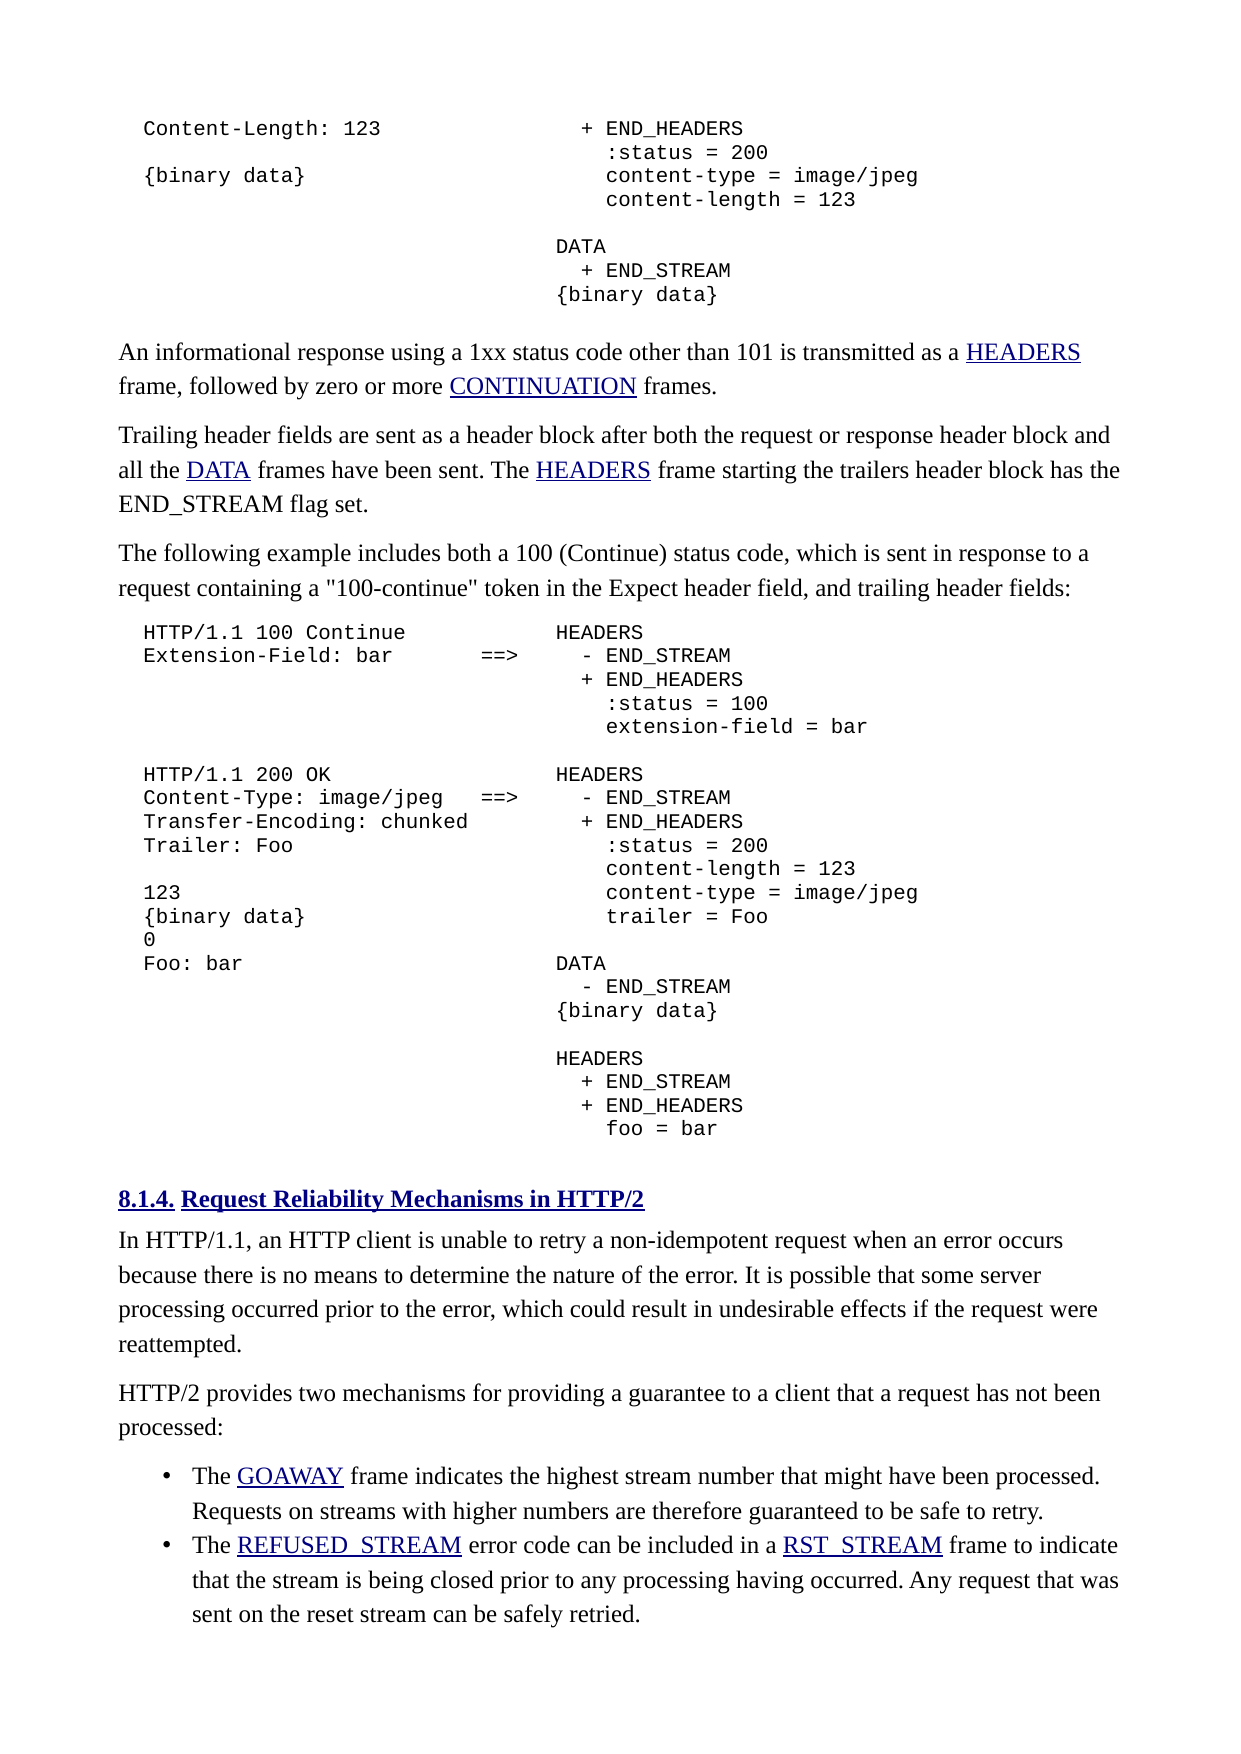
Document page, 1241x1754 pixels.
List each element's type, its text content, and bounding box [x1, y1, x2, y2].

text Trailer: Foo :status = 200 [118, 835, 1122, 858]
text HTTP/2 provides two mechanisms for providing a guarantee to a client that a request has not been processed: [118, 1378, 1122, 1441]
text 123 content-type = image/jpeg [118, 882, 1122, 906]
text content-length = 123 [118, 189, 1122, 213]
text {binary data} content-type = image/jpeg [118, 165, 1122, 189]
text HTTP/1.1 200 OK HEADERS [118, 764, 1122, 787]
text In HTTP/1.1, an HTTP client is unable to retry a non-idempotent request when an error occurs because there is no means to determine the nature of the error. It is possible that some server processing occurred prior to the error, which could result in undesirable effects if the request were reattempted. [118, 1225, 1122, 1357]
text Content-Length: 123 + END_HEADERS [118, 118, 1122, 142]
text + END_STREAM [118, 1071, 1122, 1095]
text Transfer-Encoding: chunked + END_HEADERS [118, 811, 1122, 835]
text Content-Type: image/jpeg ==> - END_STREAM [118, 787, 1122, 811]
text :status = 100 [118, 693, 1122, 716]
text Extension-Field: bar ==> - END_STREAM [118, 646, 1122, 669]
text extension-field = bar [118, 716, 1122, 740]
text HTTP/1.1 100 Continue HEADERS [118, 622, 1122, 646]
text {binary data} [118, 1000, 1122, 1024]
text + END_STREAM [118, 260, 1122, 284]
text HEADERS [118, 1047, 1122, 1071]
text - END_STREAM [118, 977, 1122, 1000]
text 0 [118, 929, 1122, 953]
list The REFUSED_STREAM error code can be included in a RST_STREAM frame to indicate that the stream is being closed prior to any processing having occurred. Any request that was sent on the reset stream can be safely retried. [162, 1530, 1122, 1628]
text DATA [118, 236, 1122, 260]
text The following example includes both a 100 (Continue) status code, which is sent in response to a request containing a "100-continue" token in the Expect header field, and trailing header fields: [118, 538, 1122, 602]
text An informational response using a 1xx status code other than 101 is transmitted as a HEADERS frame, followed by zero or more CONTINUATION frames. [118, 337, 1122, 400]
text foo = bar [118, 1118, 1122, 1142]
text :status = 200 [118, 142, 1122, 165]
text Trailing header fields are sent as a header block after both the request or response header block and all the DATA frames have been sent. The HEADERS frame starting the trailers header block has the END_STREAM flag set. [118, 420, 1122, 518]
text Foo: bar DATA [118, 953, 1122, 977]
text + END_HEADERS [118, 669, 1122, 693]
list The GOAWAY frame indicates the highest stream number that might have been processed. Requests on streams with higher numbers are therefore guaranteed to be safe to retry. [162, 1461, 1122, 1524]
text content-length = 123 [118, 858, 1122, 882]
text + END_HEADERS [118, 1095, 1122, 1118]
text {binary data} trailer = Foo [118, 906, 1122, 929]
text {binary data} [118, 284, 1122, 307]
subtitle 8.1.4. Request Reliability Mechanisms in HTTP/2 [118, 1184, 1122, 1213]
